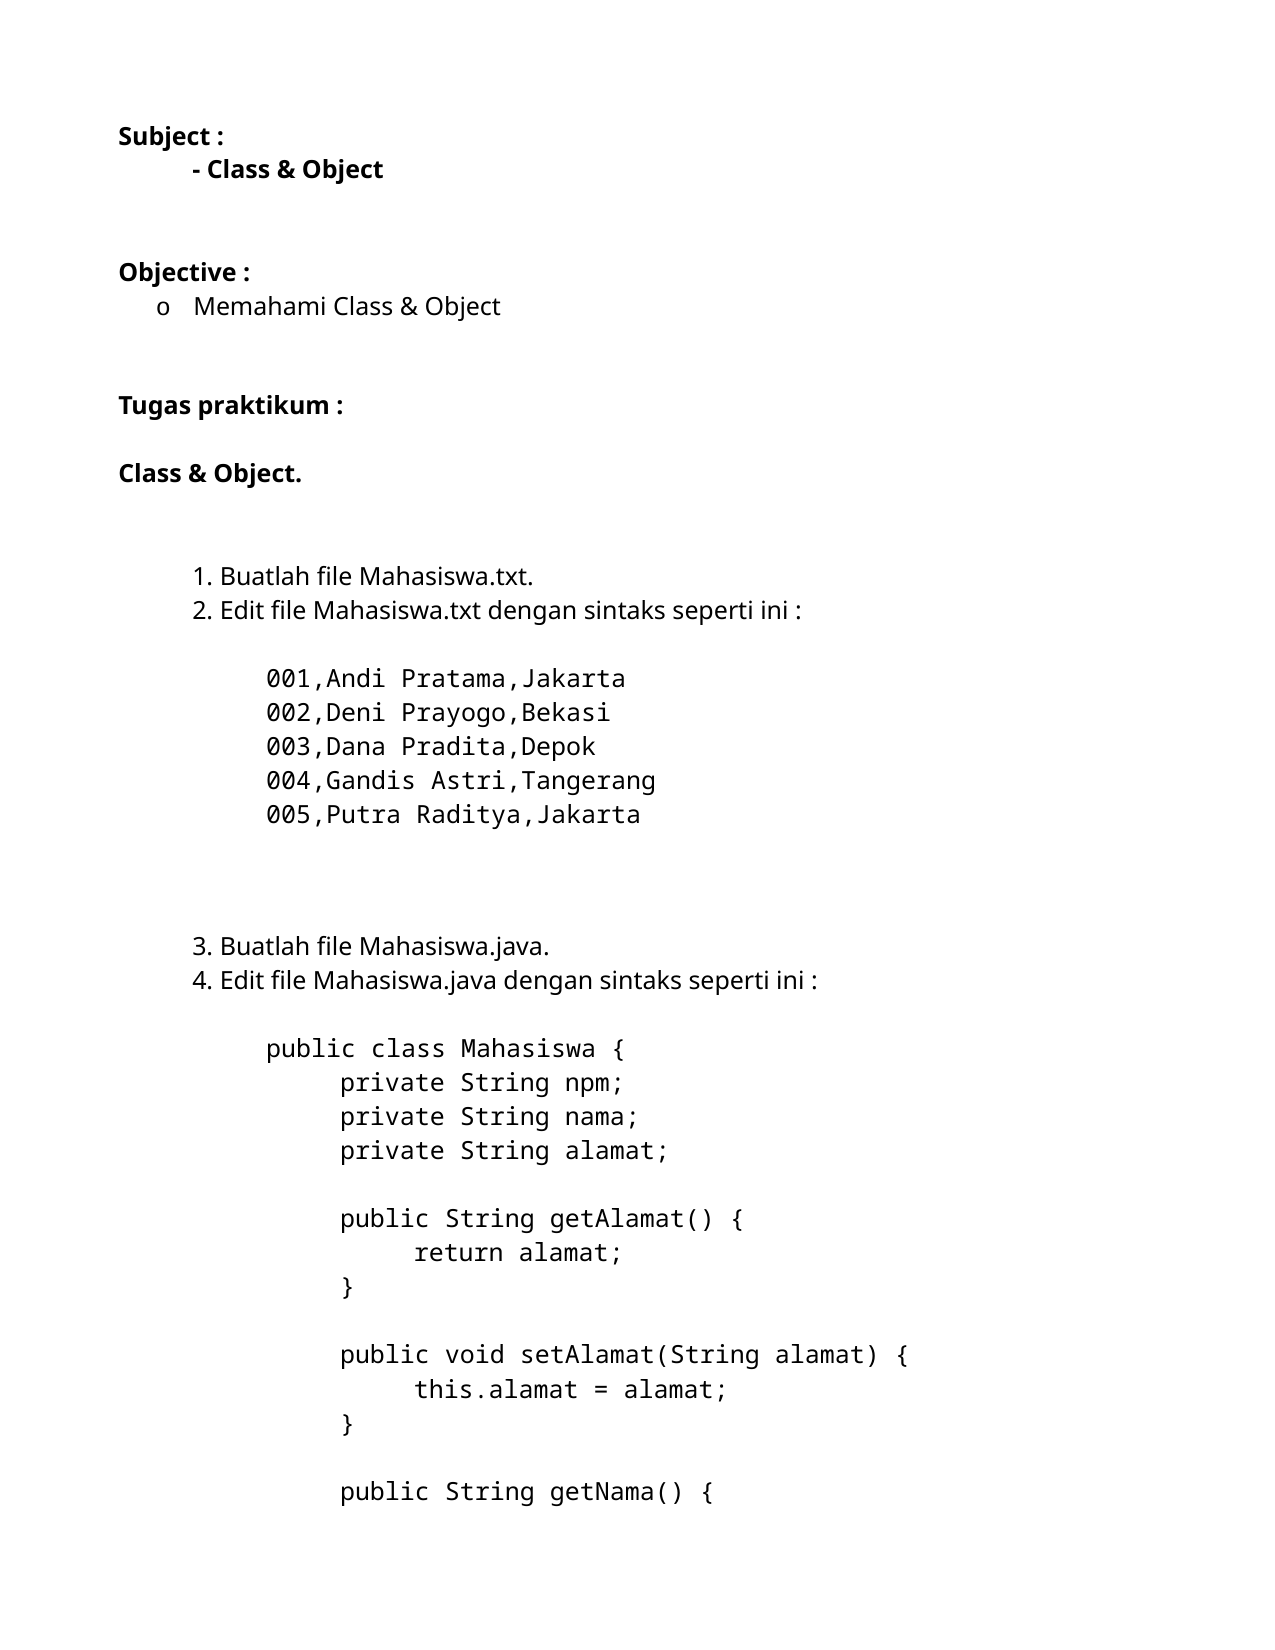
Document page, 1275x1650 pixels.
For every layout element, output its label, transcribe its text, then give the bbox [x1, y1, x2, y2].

text 2. Edit file Mahasiswa.txt dengan sintaks seperti ini : 001,Andi Pratama,Jakarta [118, 592, 1157, 694]
subtitle Subject : [118, 118, 1157, 152]
text public String getAlamat() { [118, 1201, 1157, 1235]
text } [118, 1269, 1157, 1303]
text Objective : [118, 254, 1157, 288]
text 005,Putra Raditya,Jakarta [118, 797, 1157, 831]
text return alamat; [118, 1235, 1157, 1269]
text 3. Buatlah file Mahasiswa.java. 4. Edit file Mahasiswa.java dengan sintaks seperti ini : public class Mahasiswa { [118, 860, 1157, 1065]
text 003,Dana Pradita,Depok [118, 729, 1157, 763]
text private String nama; [118, 1099, 1157, 1133]
text this.alamat = alamat; [118, 1371, 1157, 1405]
text 1. Buatlah file Mahasiswa.txt. [118, 524, 1157, 592]
text public void setAlamat(String alamat) { [118, 1337, 1157, 1371]
text public String getNama() { [118, 1473, 1157, 1507]
text 004,Gandis Astri,Tangerang [118, 763, 1157, 797]
text } [118, 1405, 1157, 1439]
list Memahami Class & Object [156, 288, 1157, 323]
text 002,Deni Prayogo,Bekasi [118, 694, 1157, 729]
subtitle - Class & Object [118, 152, 1157, 186]
text private String alamat; [118, 1133, 1157, 1167]
text Tugas praktikum : Class & Object. [118, 388, 1157, 490]
text private String npm; [118, 1065, 1157, 1099]
